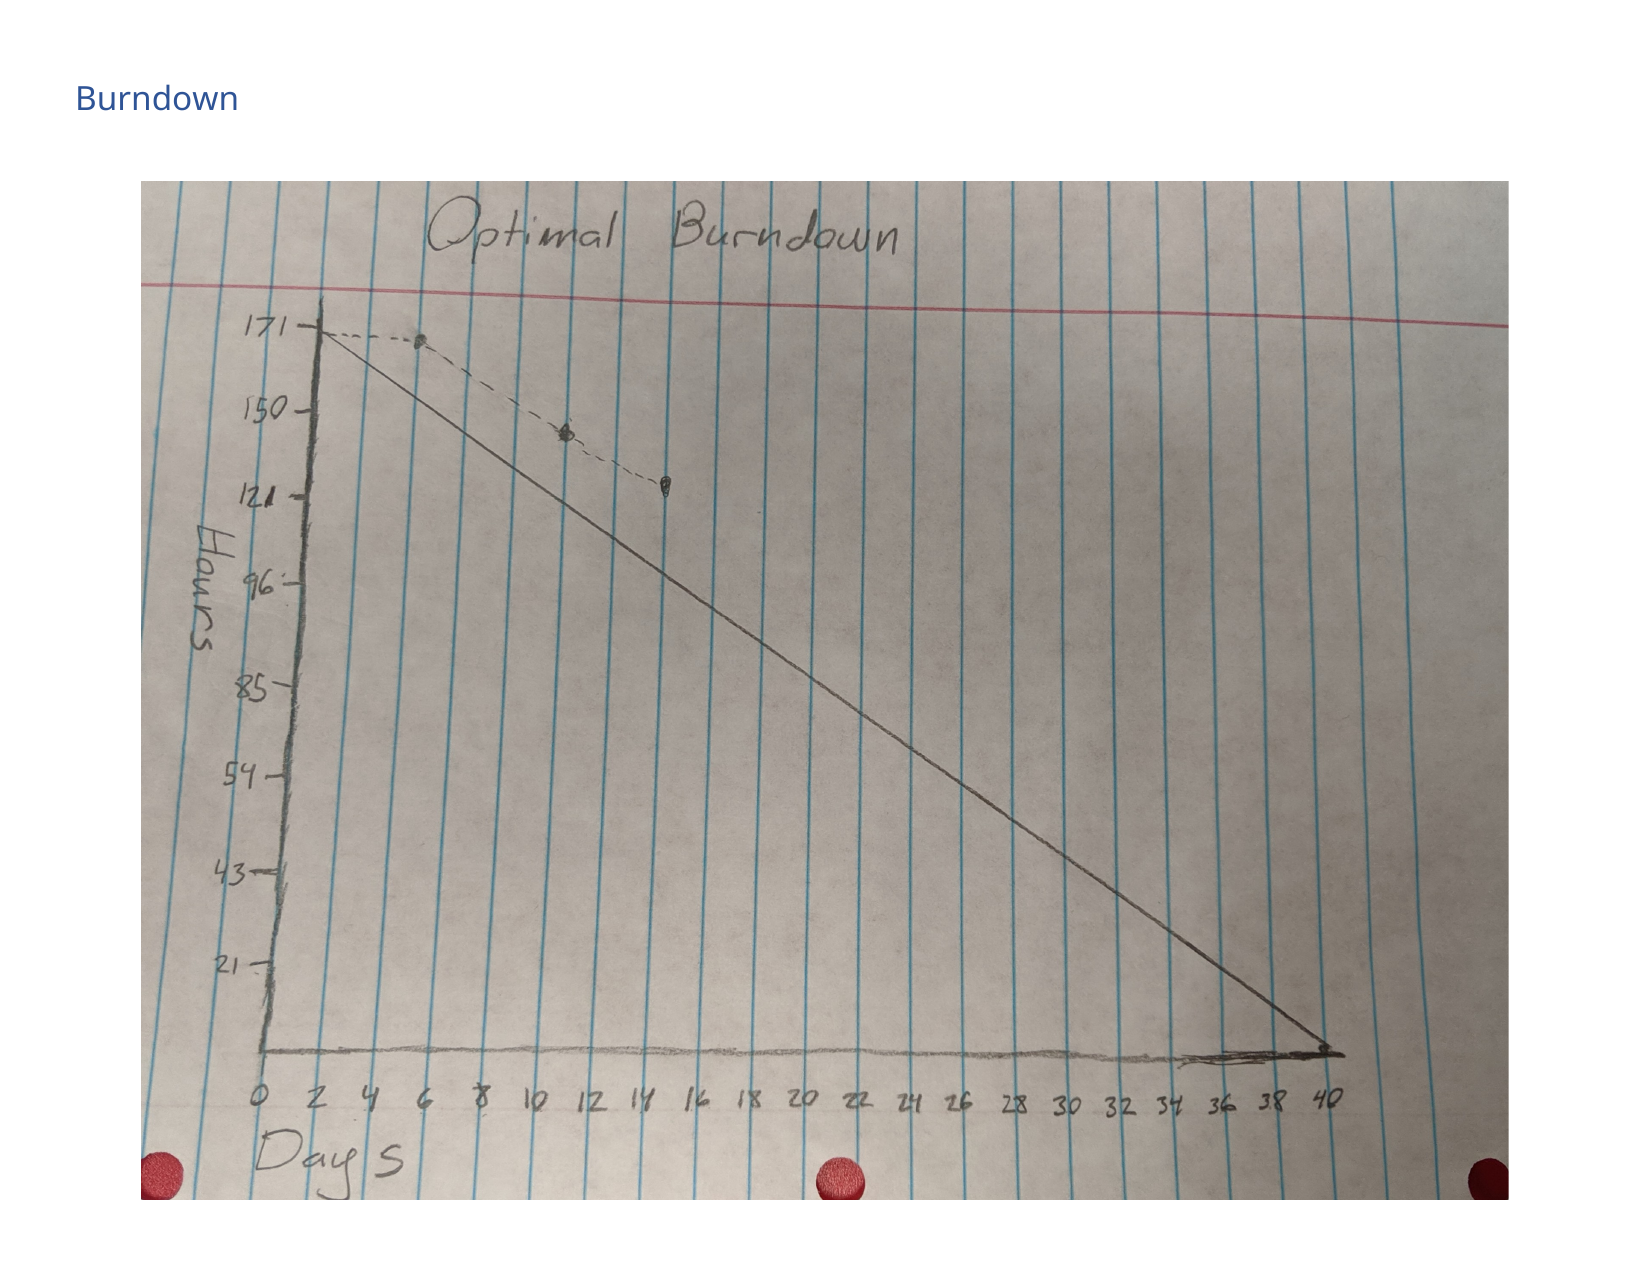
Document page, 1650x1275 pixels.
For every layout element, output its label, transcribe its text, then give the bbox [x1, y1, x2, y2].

picture [141, 181, 1509, 1200]
subtitle Burndown [75, 75, 1575, 120]
